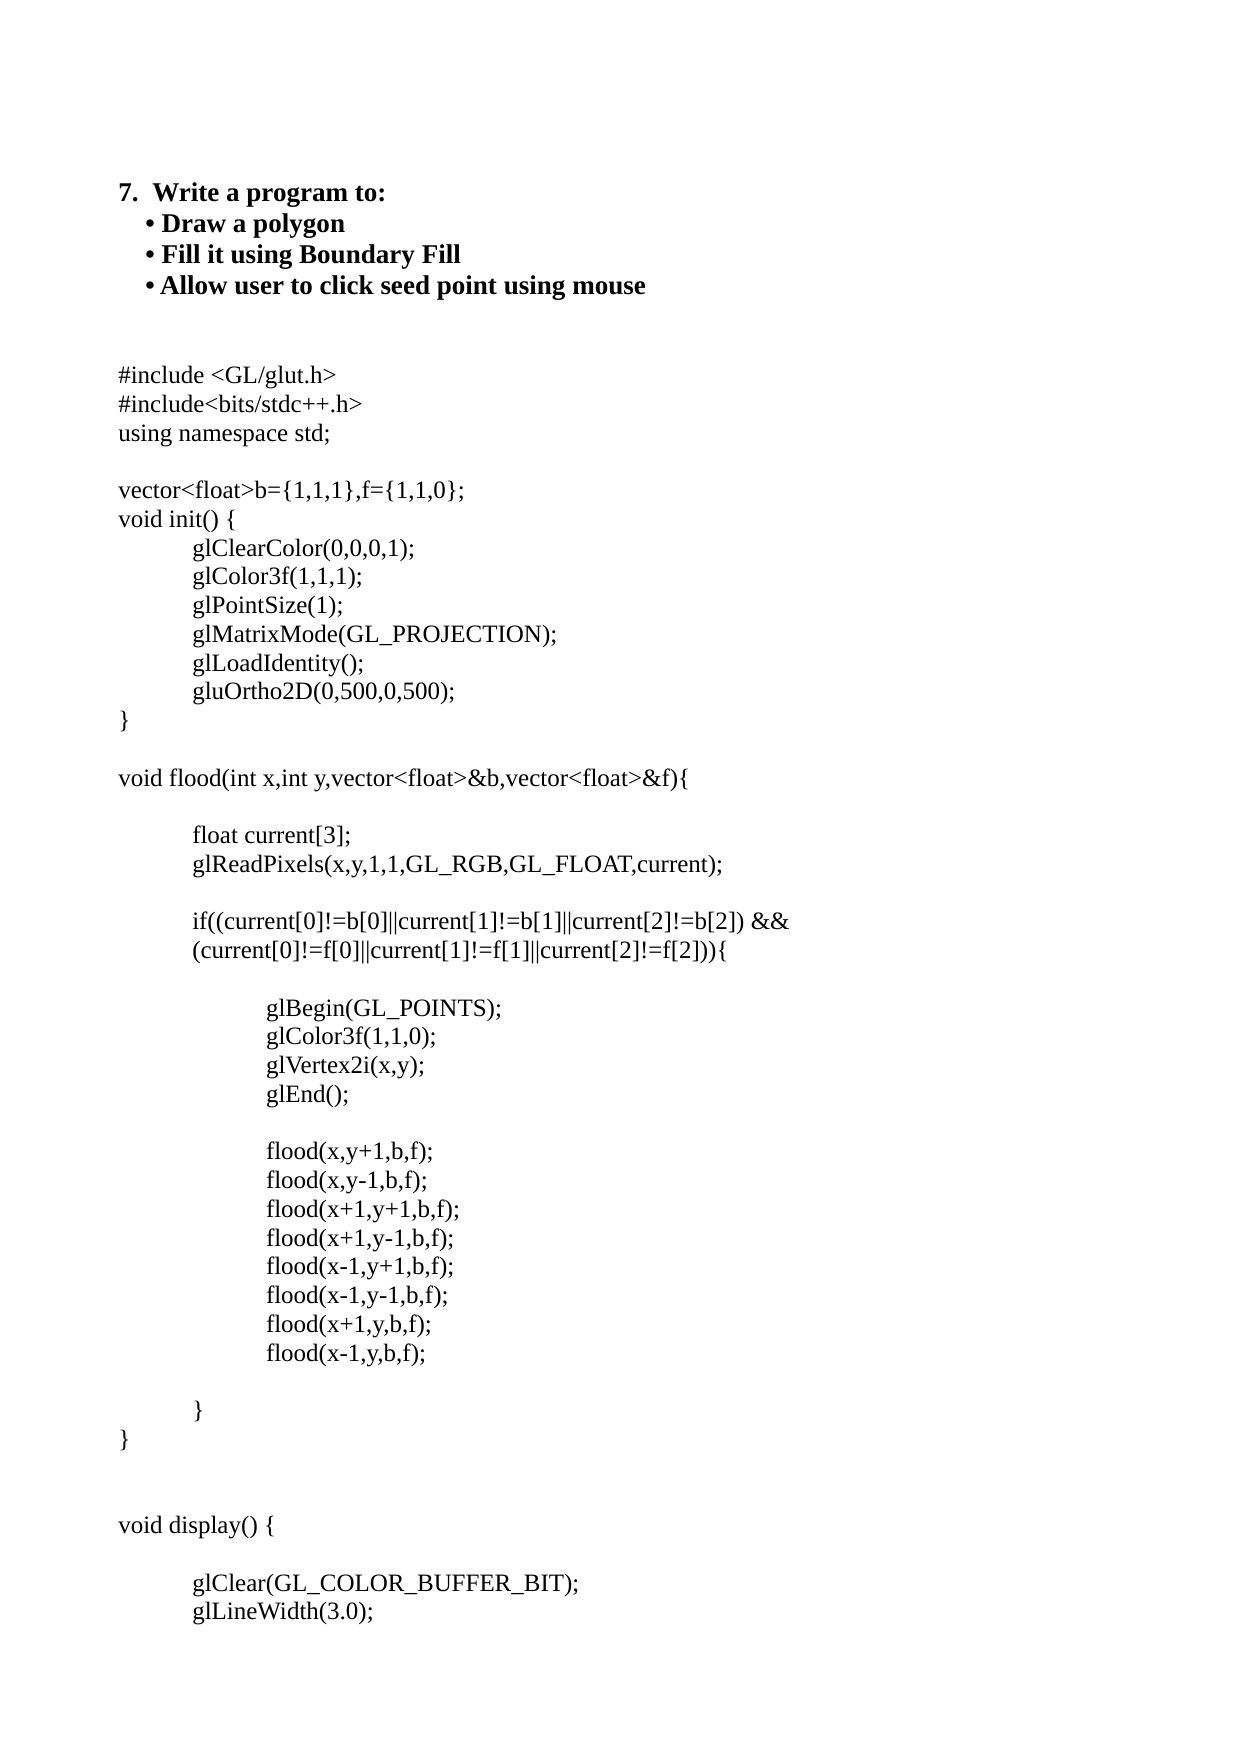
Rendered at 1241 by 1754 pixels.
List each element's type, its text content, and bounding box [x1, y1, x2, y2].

text flood(x,y-1,b,f); [118, 1165, 1122, 1194]
text • Draw a polygon [118, 207, 1122, 238]
text glClearColor(0,0,0,1); [118, 533, 1122, 561]
text glColor3f(1,1,1); [118, 561, 1122, 590]
text glLineWidth(3.0); [118, 1596, 1122, 1625]
text glPointSize(1); [118, 590, 1122, 619]
text flood(x-1,y-1,b,f); [118, 1280, 1122, 1309]
text glVertex2i(x,y); [118, 1050, 1122, 1079]
text void flood(int x,int y,vector<float>&b,vector<float>&f){ [118, 763, 1122, 791]
text (current[0]!=f[0]||current[1]!=f[1]||current[2]!=f[2])){ [118, 935, 1122, 964]
text float current[3]; [118, 820, 1122, 849]
text vector<float>b={1,1,1},f={1,1,0}; [118, 475, 1122, 504]
text • Fill it using Boundary Fill [118, 238, 1122, 269]
text flood(x+1,y,b,f); [118, 1309, 1122, 1338]
text glLoadIdentity(); [118, 648, 1122, 676]
text glMatrixMode(GL_PROJECTION); [118, 619, 1122, 648]
text glBegin(GL_POINTS); [118, 993, 1122, 1021]
text } [118, 705, 1122, 734]
text gluOrtho2D(0,500,0,500); [118, 676, 1122, 705]
text if((current[0]!=b[0]||current[1]!=b[1]||current[2]!=b[2]) && [118, 906, 1122, 935]
text glColor3f(1,1,0); [118, 1021, 1122, 1050]
text glEnd(); [118, 1079, 1122, 1108]
text void display() { [118, 1510, 1122, 1539]
text } [118, 1395, 1122, 1424]
text #include <GL/glut.h> [118, 360, 1122, 389]
text flood(x-1,y,b,f); [118, 1338, 1122, 1366]
text using namespace std; [118, 418, 1122, 446]
text flood(x-1,y+1,b,f); [118, 1251, 1122, 1280]
text flood(x+1,y-1,b,f); [118, 1223, 1122, 1251]
text glClear(GL_COLOR_BUFFER_BIT); [118, 1568, 1122, 1596]
text • Allow user to click seed point using mouse [118, 269, 1122, 300]
text 7. Write a program to: [118, 176, 1122, 207]
text flood(x+1,y+1,b,f); [118, 1194, 1122, 1223]
text #include<bits/stdc++.h> [118, 389, 1122, 418]
text flood(x,y+1,b,f); [118, 1136, 1122, 1165]
text void init() { [118, 504, 1122, 533]
text } [118, 1424, 1122, 1453]
text glReadPixels(x,y,1,1,GL_RGB,GL_FLOAT,current); [118, 849, 1122, 878]
